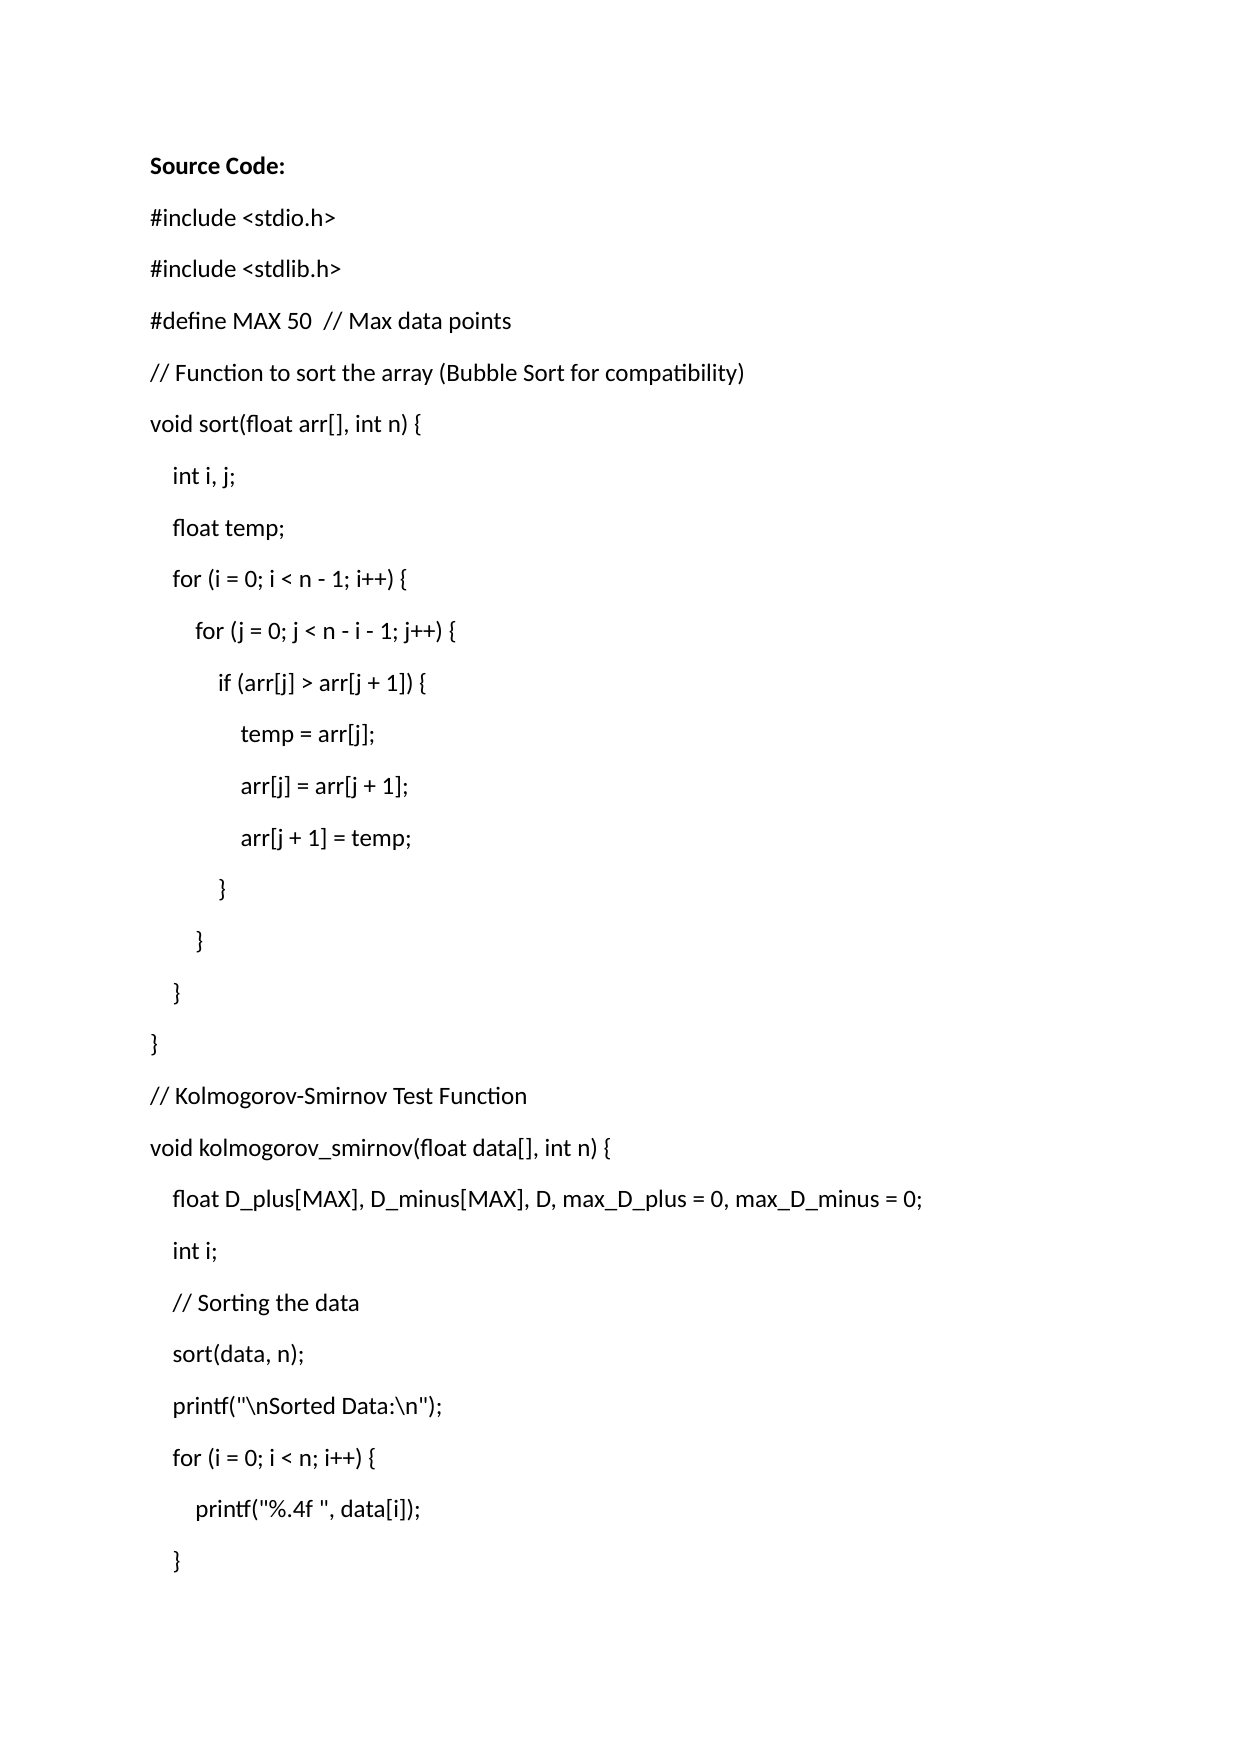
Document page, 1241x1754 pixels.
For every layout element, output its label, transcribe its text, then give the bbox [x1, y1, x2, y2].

text printf("%.4f ", data[i]); [150, 1493, 1090, 1524]
text if (arr[j] > arr[j + 1]) { [150, 667, 1090, 697]
text } [150, 925, 1090, 956]
text int i, j; [150, 460, 1090, 491]
text arr[j] = arr[j + 1]; [150, 770, 1090, 801]
text } [150, 977, 1090, 1007]
text #include <stdlib.h> [150, 253, 1090, 284]
text arr[j + 1] = temp; [150, 822, 1090, 852]
text // Sorting the data [150, 1287, 1090, 1317]
text int i; [150, 1235, 1090, 1266]
text for (j = 0; j < n - i - 1; j++) { [150, 615, 1090, 646]
text // Kolmogorov-Smirnov Test Function [150, 1080, 1090, 1111]
text #include <stdio.h> [150, 202, 1090, 232]
text void sort(float arr[], int n) { [150, 408, 1090, 439]
text for (i = 0; i < n - 1; i++) { [150, 563, 1090, 594]
text } [150, 1545, 1090, 1576]
text for (i = 0; i < n; i++) { [150, 1442, 1090, 1472]
text float D_plus[MAX], D_minus[MAX], D, max_D_plus = 0, max_D_minus = 0; [150, 1183, 1090, 1214]
text Source Code: [150, 150, 1090, 181]
text temp = arr[j]; [150, 718, 1090, 749]
text #define MAX 50 // Max data points [150, 305, 1090, 336]
text } [150, 1028, 1090, 1059]
text // Function to sort the array (Bubble Sort for compatibility) [150, 357, 1090, 387]
text void kolmogorov_smirnov(float data[], int n) { [150, 1132, 1090, 1162]
text float temp; [150, 512, 1090, 542]
text sort(data, n); [150, 1338, 1090, 1369]
text } [150, 873, 1090, 904]
text printf("\nSorted Data:\n"); [150, 1390, 1090, 1421]
